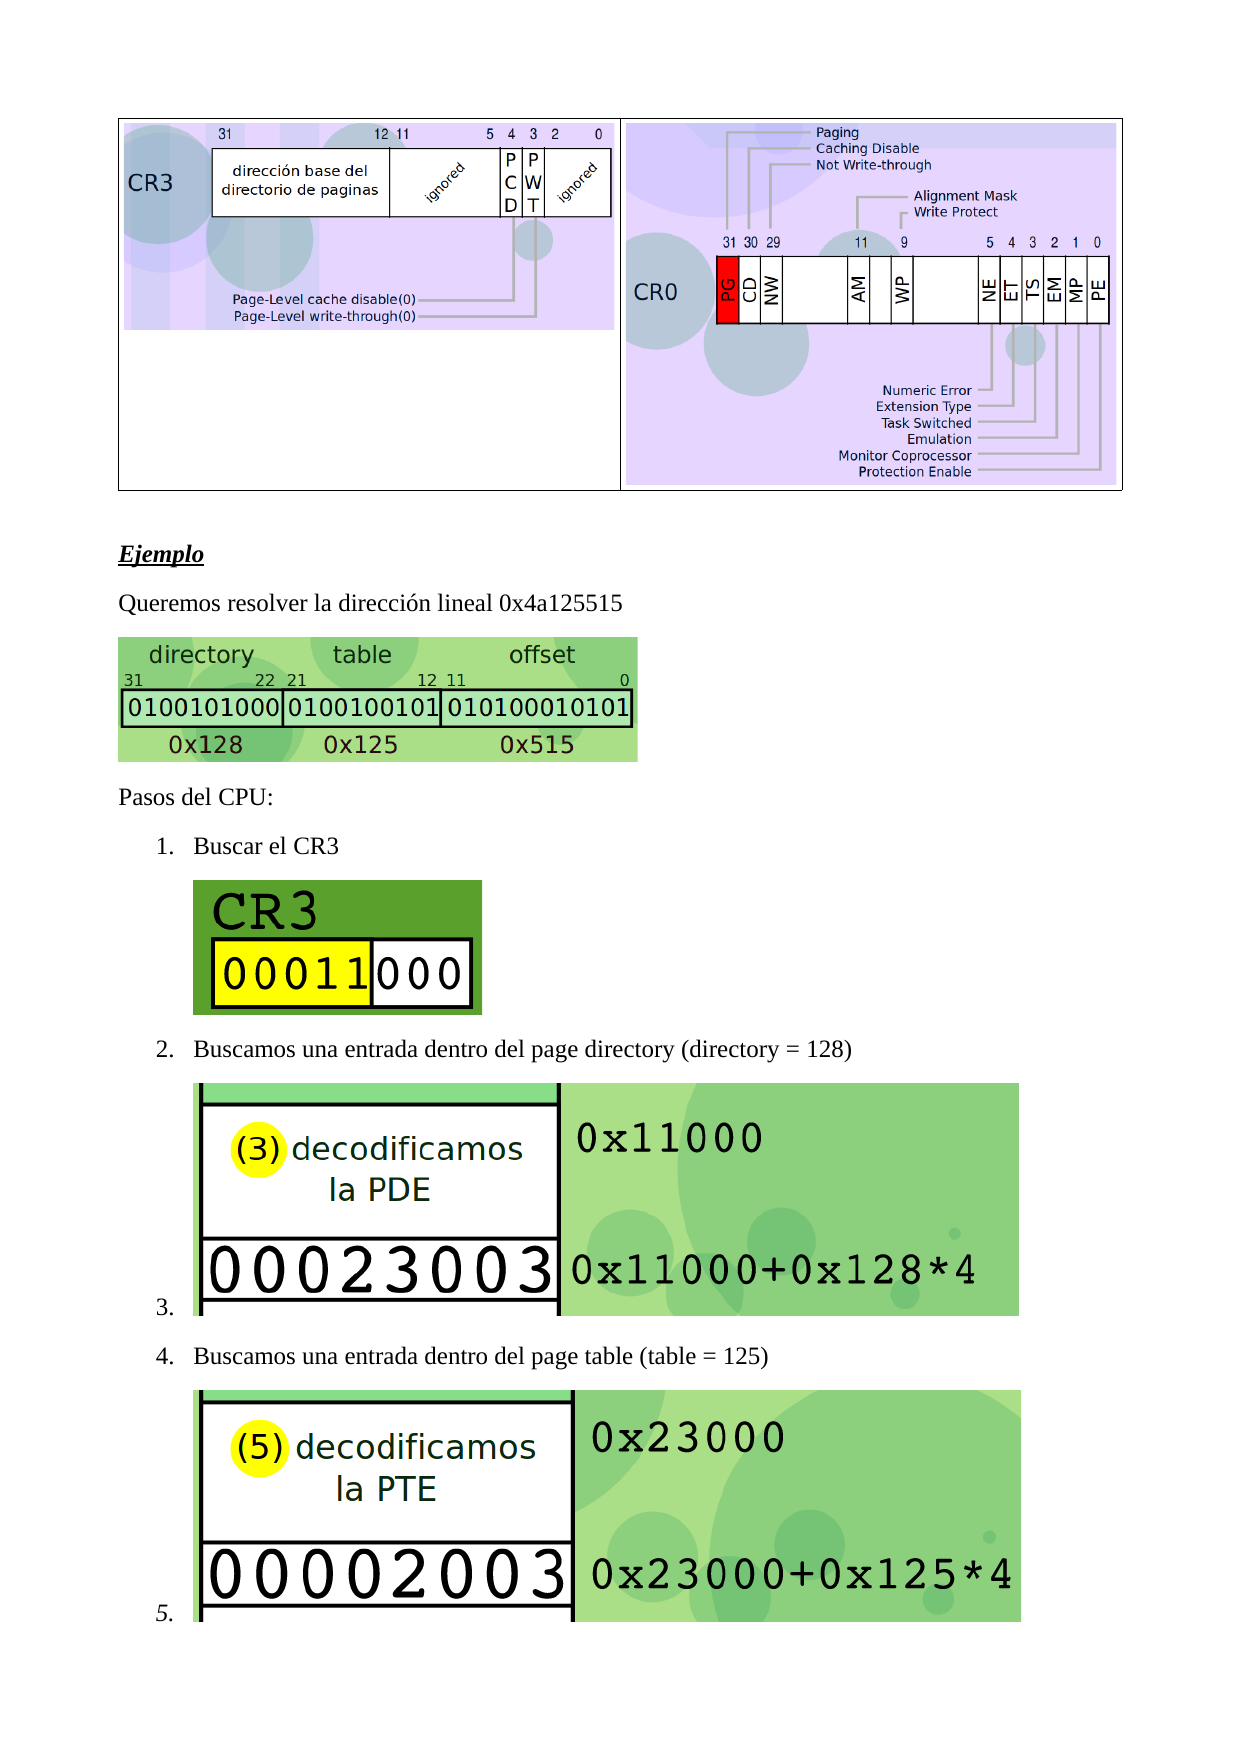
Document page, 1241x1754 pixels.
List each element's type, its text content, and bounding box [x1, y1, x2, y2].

list Buscamos una entrada dentro del page directory (directory = 128) [156, 1034, 1122, 1063]
text Pasos del CPU: [118, 782, 1122, 811]
list Buscamos una entrada dentro del page table (table = 125) [156, 1341, 1122, 1370]
list Buscar el CR3 [156, 831, 1122, 860]
table_cell [119, 119, 620, 490]
picture [123, 123, 615, 330]
picture [193, 880, 483, 1015]
picture [193, 1083, 1019, 1316]
text Queremos resolver la dirección lineal 0x4a125515 [118, 588, 1122, 617]
picture [193, 1390, 1022, 1622]
table_cell [621, 119, 1122, 490]
text Ejemplo [118, 539, 1122, 568]
picture [625, 123, 1117, 485]
picture [118, 637, 638, 762]
